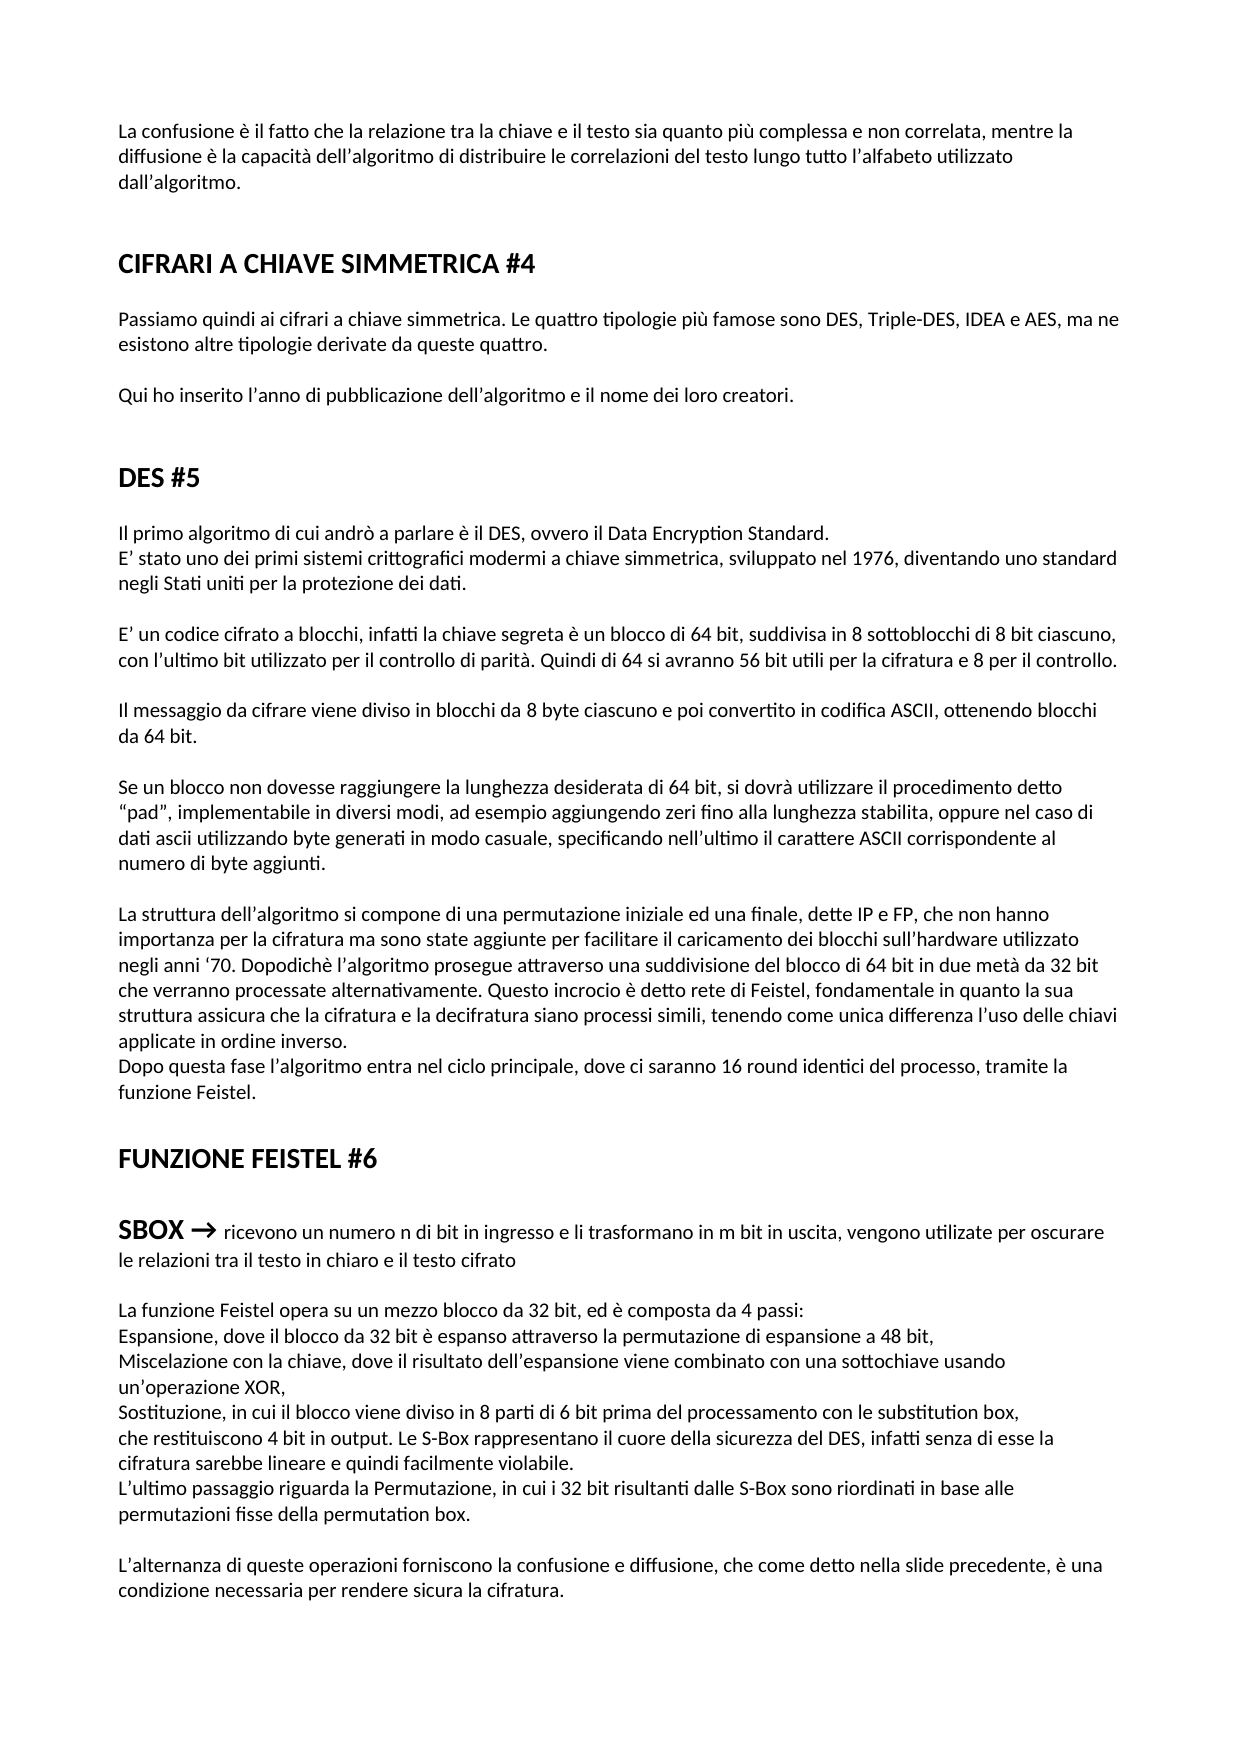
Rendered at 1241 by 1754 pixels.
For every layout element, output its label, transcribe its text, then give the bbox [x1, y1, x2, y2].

text E’ stato uno dei primi sistemi crittografici modermi a chiave simmetrica, sviluppato nel 1976, diventando uno standard negli Stati uniti per la protezione dei dati. [118, 545, 1122, 596]
text Il primo algoritmo di cui andrò a parlare è il DES, ovvero il Data Encryption Standard. [118, 520, 1122, 545]
text SBOX → ricevono un numero n di bit in ingresso e li trasformano in m bit in uscita, vengono utilizate per oscurare le relazioni tra il testo in chiaro e il testo cifrato [118, 1211, 1122, 1272]
text Dopo questa fase l’algoritmo entra nel ciclo principale, dove ci saranno 16 round identici del processo, tramite la funzione Feistel. [118, 1053, 1122, 1104]
text DES #5 [118, 459, 1122, 494]
text FUNZIONE FEISTEL #6 [118, 1140, 1122, 1176]
text Sostituzione, in cui il blocco viene diviso in 8 parti di 6 bit prima del processamento con le substitution box, [118, 1399, 1122, 1425]
text Il messaggio da cifrare viene diviso in blocchi da 8 byte ciascuno e poi convertito in codifica ASCII, ottenendo blocchi da 64 bit. [118, 698, 1122, 748]
text Qui ho inserito l’anno di pubblicazione dell’algoritmo e il nome dei loro creatori. [118, 382, 1122, 408]
text che restituiscono 4 bit in output. Le S-Box rappresentano il cuore della sicurezza del DES, infatti senza di esse la cifratura sarebbe lineare e quindi facilmente violabile. [118, 1425, 1122, 1476]
text L’ultimo passaggio riguarda la Permutazione, in cui i 32 bit risultanti dalle S-Box sono riordinati in base alle permutazioni fisse della permutation box. [118, 1476, 1122, 1526]
text CIFRARI A CHIAVE SIMMETRICA #4 [118, 245, 1122, 281]
text Miscelazione con la chiave, dove il risultato dell’espansione viene combinato con una sottochiave usando un’operazione XOR, [118, 1348, 1122, 1399]
text L’alternanza di queste operazioni forniscono la confusione e diffusione, che come detto nella slide precedente, è una condizione necessaria per rendere sicura la cifratura. [118, 1552, 1122, 1603]
text La struttura dell’algoritmo si compone di una permutazione iniziale ed una finale, dette IP e FP, che non hanno importanza per la cifratura ma sono state aggiunte per facilitare il caricamento dei blocchi sull’hardware utilizzato negli anni ‘70. Dopodichè l’algoritmo prosegue attraverso una suddivisione del blocco di 64 bit in due metà da 32 bit che verranno processate alternativamente. Questo incrocio è detto rete di Feistel, fondamentale in quanto la sua struttura assicura che la cifratura e la decifratura siano processi simili, tenendo come unica differenza l’uso delle chiavi applicate in ordine inverso. [118, 901, 1122, 1053]
text Se un blocco non dovesse raggiungere la lunghezza desiderata di 64 bit, si dovrà utilizzare il procedimento detto “pad”, implementabile in diversi modi, ad esempio aggiungendo zeri fino alla lunghezza stabilita, oppure nel caso di dati ascii utilizzando byte generati in modo casuale, specificando nell’ultimo il carattere ASCII corrispondente al numero di byte aggiunti. [118, 774, 1122, 876]
text Passiamo quindi ai cifrari a chiave simmetrica. Le quattro tipologie più famose sono DES, Triple-DES, IDEA e AES, ma ne esistono altre tipologie derivate da queste quattro. [118, 306, 1122, 357]
text La funzione Feistel opera su un mezzo blocco da 32 bit, ed è composta da 4 passi: [118, 1298, 1122, 1323]
text E’ un codice cifrato a blocchi, infatti la chiave segreta è un blocco di 64 bit, suddivisa in 8 sottoblocchi di 8 bit ciascuno, con l’ultimo bit utilizzato per il controllo di parità. Quindi di 64 si avranno 56 bit utili per la cifratura e 8 per il controllo. [118, 621, 1122, 672]
text La confusione è il fatto che la relazione tra la chiave e il testo sia quanto più complessa e non correlata, mentre la diffusione è la capacità dell’algoritmo di distribuire le correlazioni del testo lungo tutto l’alfabeto utilizzato dall’algoritmo. [118, 118, 1122, 194]
text Espansione, dove il blocco da 32 bit è espanso attraverso la permutazione di espansione a 48 bit, [118, 1323, 1122, 1348]
